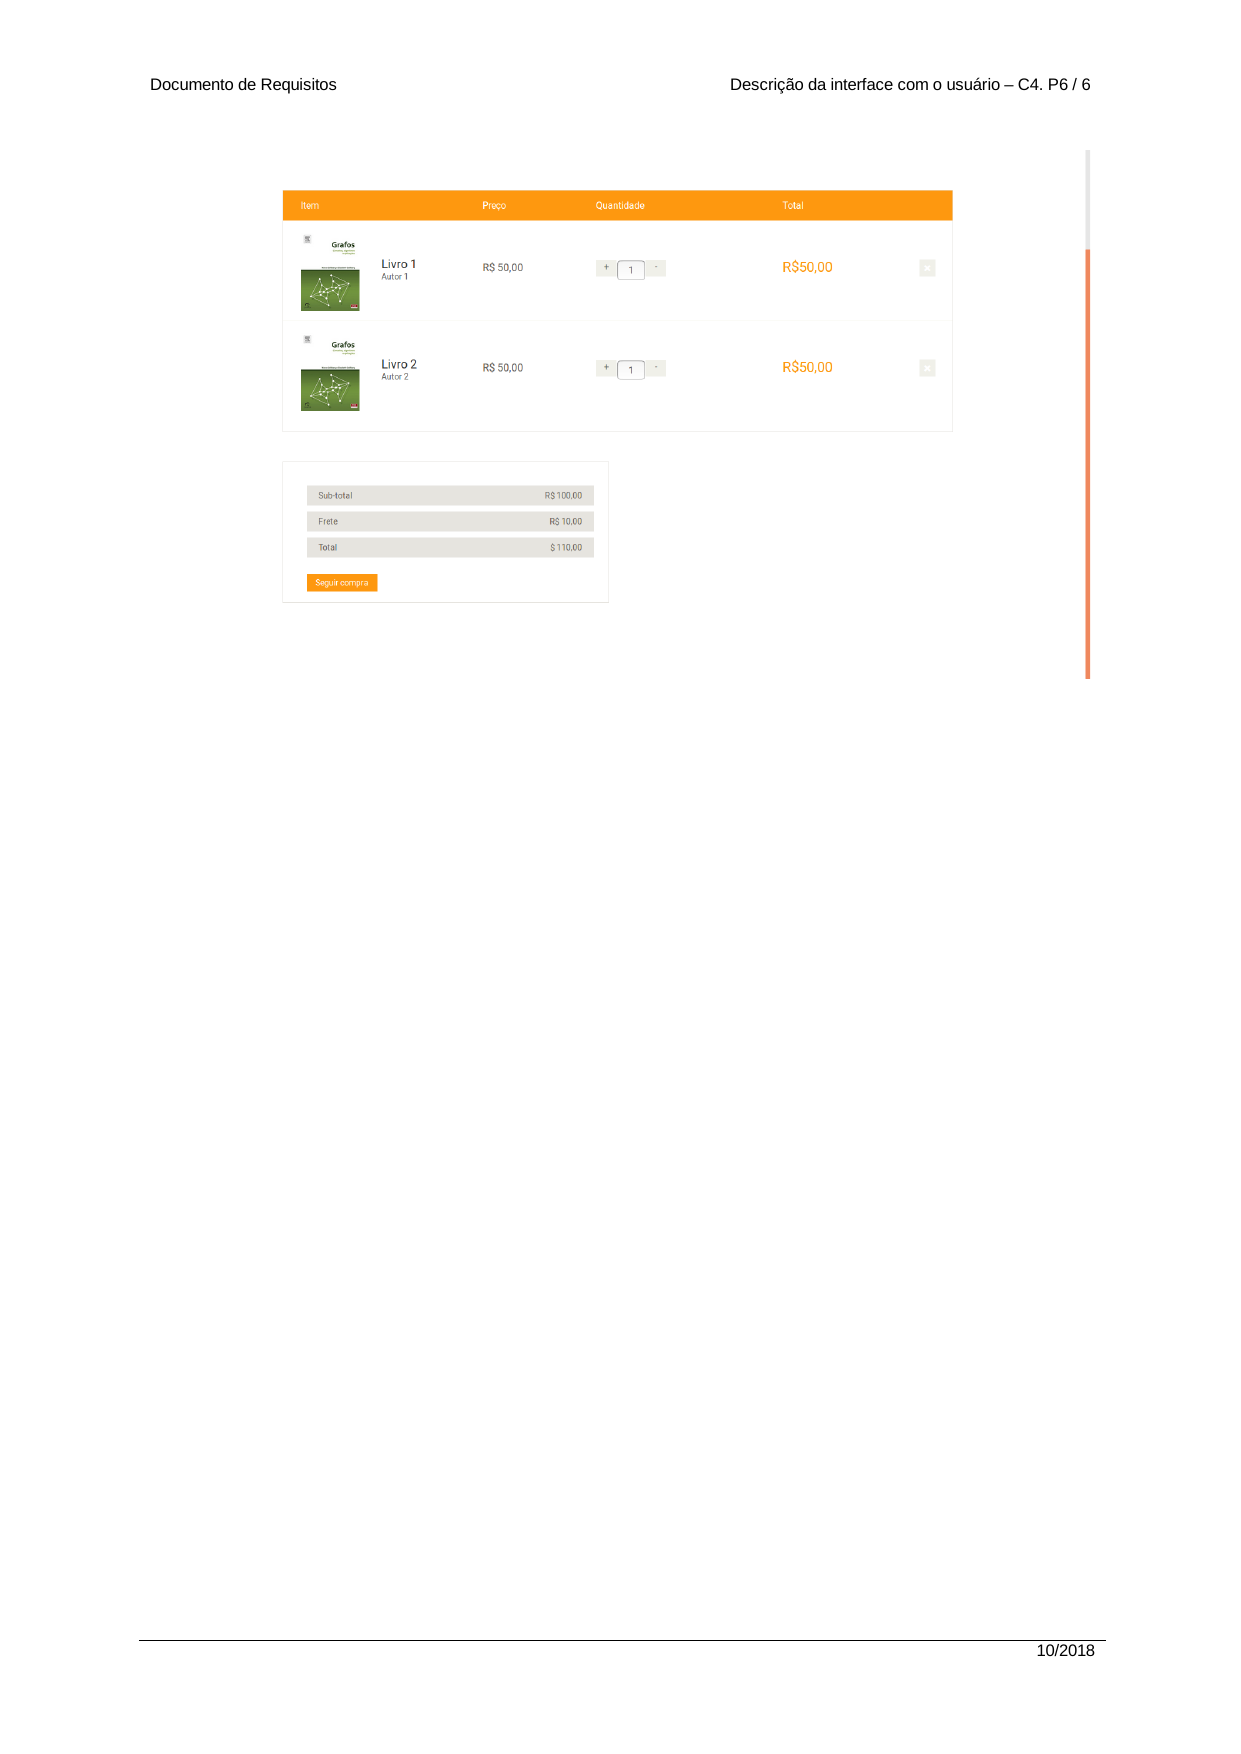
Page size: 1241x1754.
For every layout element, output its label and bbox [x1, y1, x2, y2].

picture [150, 150, 1091, 679]
